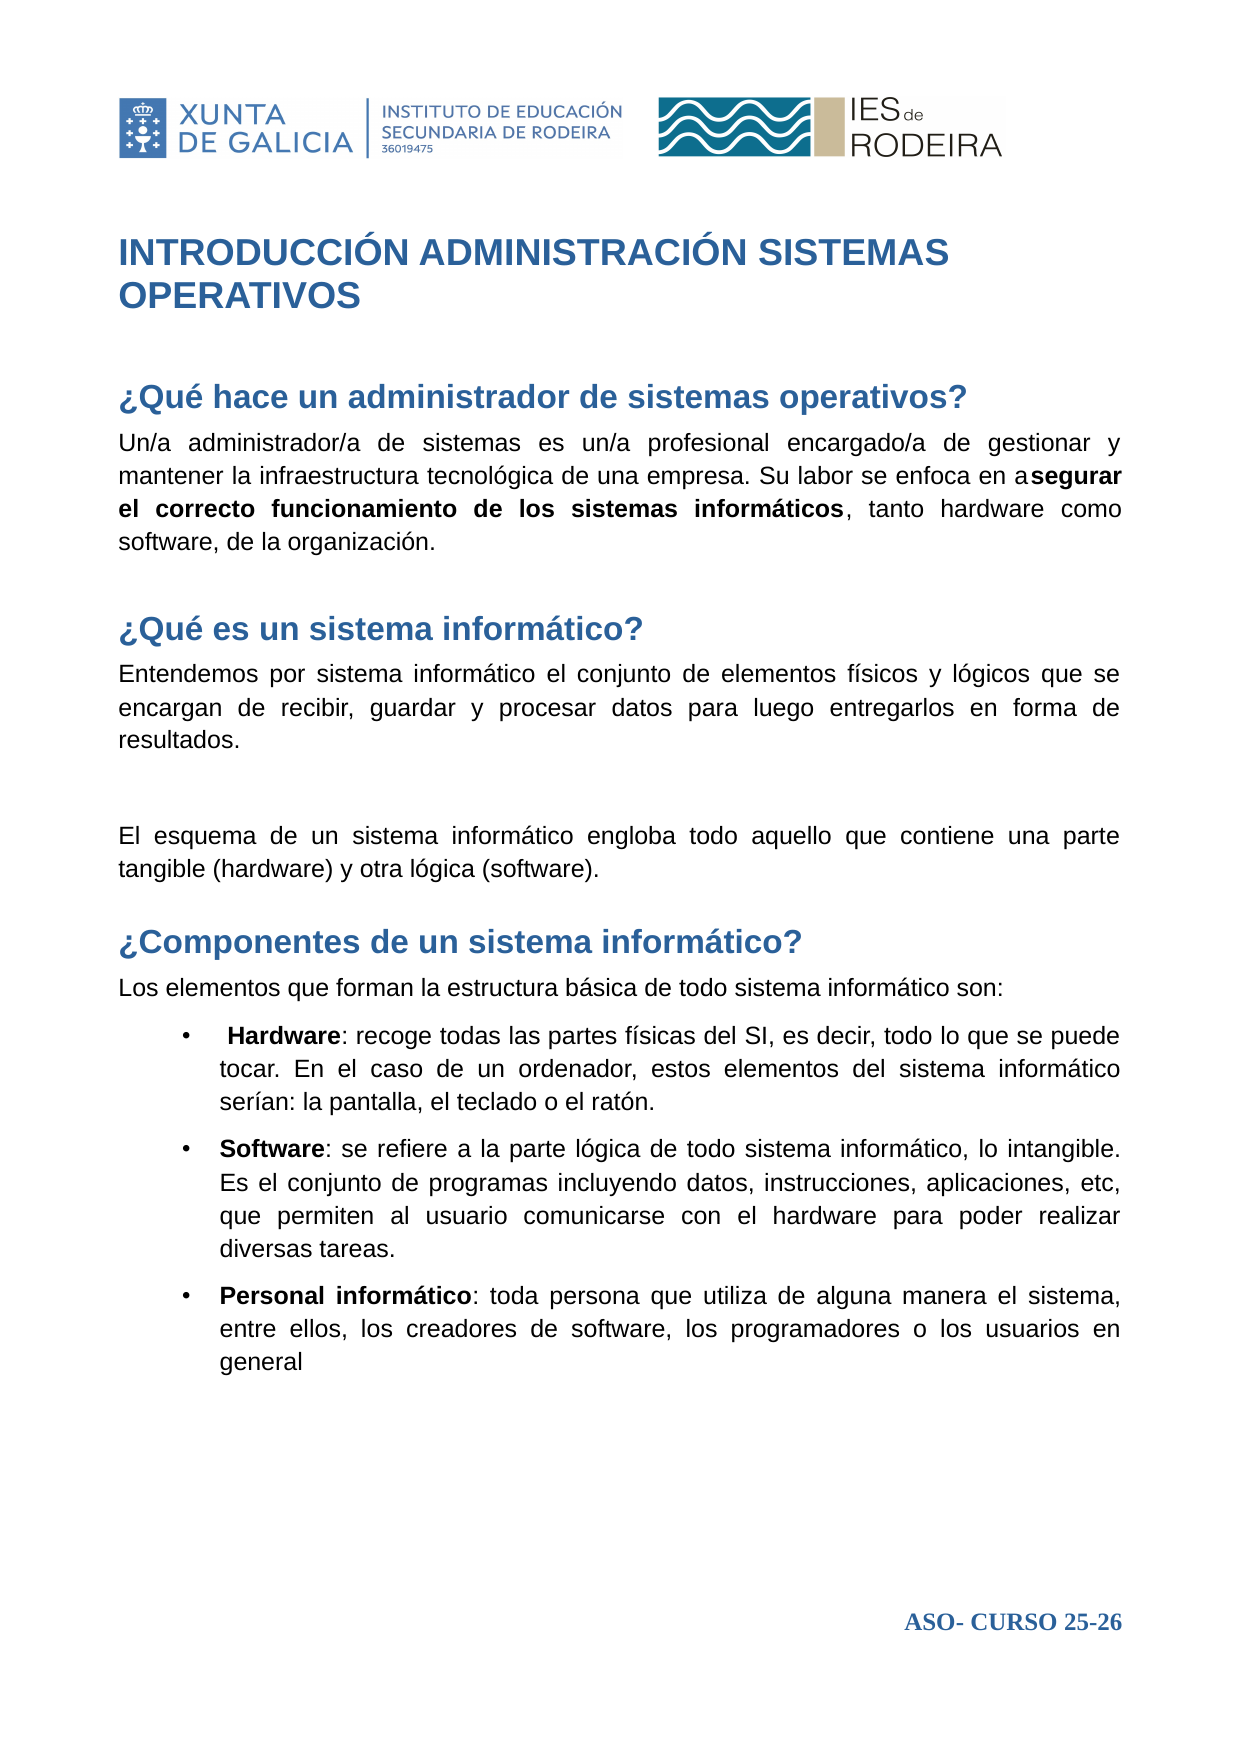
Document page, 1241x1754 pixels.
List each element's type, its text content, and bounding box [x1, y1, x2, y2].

subtitle INTRODUCCIÓN ADMINISTRACIÓN SISTEMAS OPERATIVOS [118, 230, 1122, 316]
text El esquema de un sistema informático engloba todo aquello que contiene una parte tangible (hardware) y otra lógica (software). [118, 821, 1122, 882]
list Software: se refiere a la parte lógica de todo sistema informático, lo intangible. Es el conjunto de programas incluyendo datos, instrucciones, aplicaciones, etc, que permiten al usuario comunicarse con el hardware para poder realizar diversas tareas. [182, 1134, 1122, 1262]
text Un/a administrador/a de sistemas es un/a profesional encargado/a de gestionar y mantener la infraestructura tecnológica de una empresa. Su labor se enfoca en asegurar el correcto funcionamiento de los sistemas informáticos, tanto hardware como software, de la organización. [118, 428, 1122, 556]
list Hardware: recoge todas las partes físicas del SI, es decir, todo lo que se puede tocar. En el caso de un ordenador, estos elementos del sistema informático serían: la pantalla, el teclado o el ratón. [182, 1021, 1122, 1116]
subtitle ¿Qué es un sistema informático? [118, 608, 1122, 647]
subtitle ¿Qué hace un administrador de sistemas operativos? [118, 377, 1122, 416]
picture [118, 97, 623, 159]
text Entendemos por sistema informático el conjunto de elementos físicos y lógicos que se encargan de recibir, guardar y procesar datos para luego entregarlos en forma de resultados. [118, 659, 1122, 754]
list Personal informático: toda persona que utiliza de alguna manera el sistema, entre ellos, los creadores de software, los programadores o los usuarios en general [182, 1281, 1122, 1376]
picture [657, 96, 1006, 158]
subtitle ¿Componentes de un sistema informático? [118, 922, 1122, 961]
text Los elementos que forman la estructura básica de todo sistema informático son: [118, 973, 1122, 1002]
